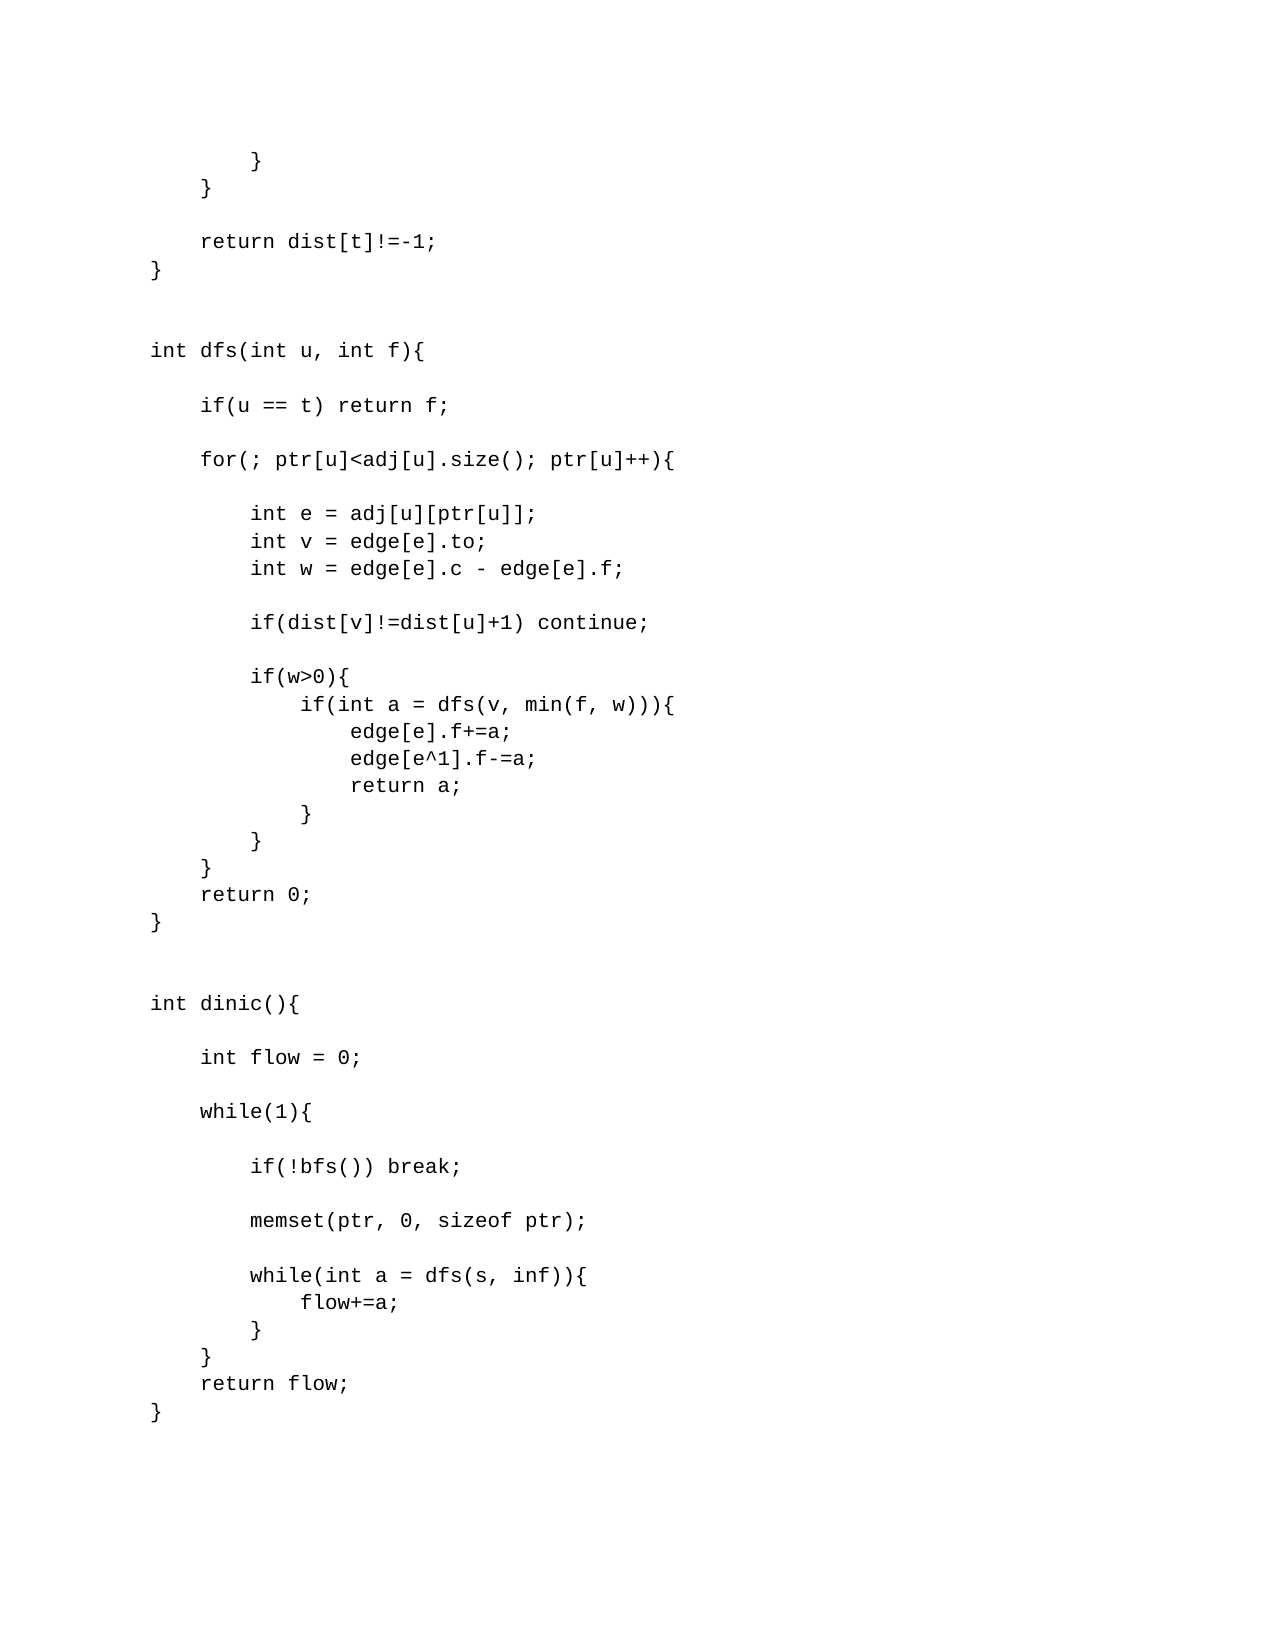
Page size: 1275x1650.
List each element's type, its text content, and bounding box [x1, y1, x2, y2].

text } [150, 911, 1125, 935]
text } [150, 177, 1125, 201]
text } [150, 1346, 1125, 1370]
text } [150, 830, 1125, 853]
text int e = adj[u][ptr[u]]; [150, 503, 1125, 527]
text if(!bfs()) break; [150, 1156, 1125, 1179]
text while(1){ [150, 1102, 1125, 1125]
text int w = edge[e].c - edge[e].f; [150, 558, 1125, 581]
text int dfs(int u, int f){ [150, 340, 1125, 364]
text for(; ptr[u]<adj[u].size(); ptr[u]++){ [150, 449, 1125, 473]
text } [150, 1319, 1125, 1343]
text if(dist[v]!=dist[u]+1) continue; [150, 612, 1125, 636]
text return dist[t]!=-1; [150, 232, 1125, 255]
text edge[e^1].f-=a; [150, 748, 1125, 772]
text if(int a = dfs(v, min(f, w))){ [150, 694, 1125, 717]
text return flow; [150, 1373, 1125, 1397]
text int dinic(){ [150, 993, 1125, 1016]
text } [150, 802, 1125, 826]
text } [150, 150, 1125, 174]
text int flow = 0; [150, 1047, 1125, 1071]
text } [150, 1401, 1125, 1424]
text if(w>0){ [150, 667, 1125, 690]
text memset(ptr, 0, sizeof ptr); [150, 1210, 1125, 1234]
text } [150, 259, 1125, 282]
text return 0; [150, 884, 1125, 908]
text edge[e].f+=a; [150, 721, 1125, 744]
text return a; [150, 775, 1125, 799]
text flow+=a; [150, 1292, 1125, 1316]
text int v = edge[e].to; [150, 531, 1125, 554]
text while(int a = dfs(s, inf)){ [150, 1265, 1125, 1288]
text } [150, 857, 1125, 881]
text if(u == t) return f; [150, 395, 1125, 418]
